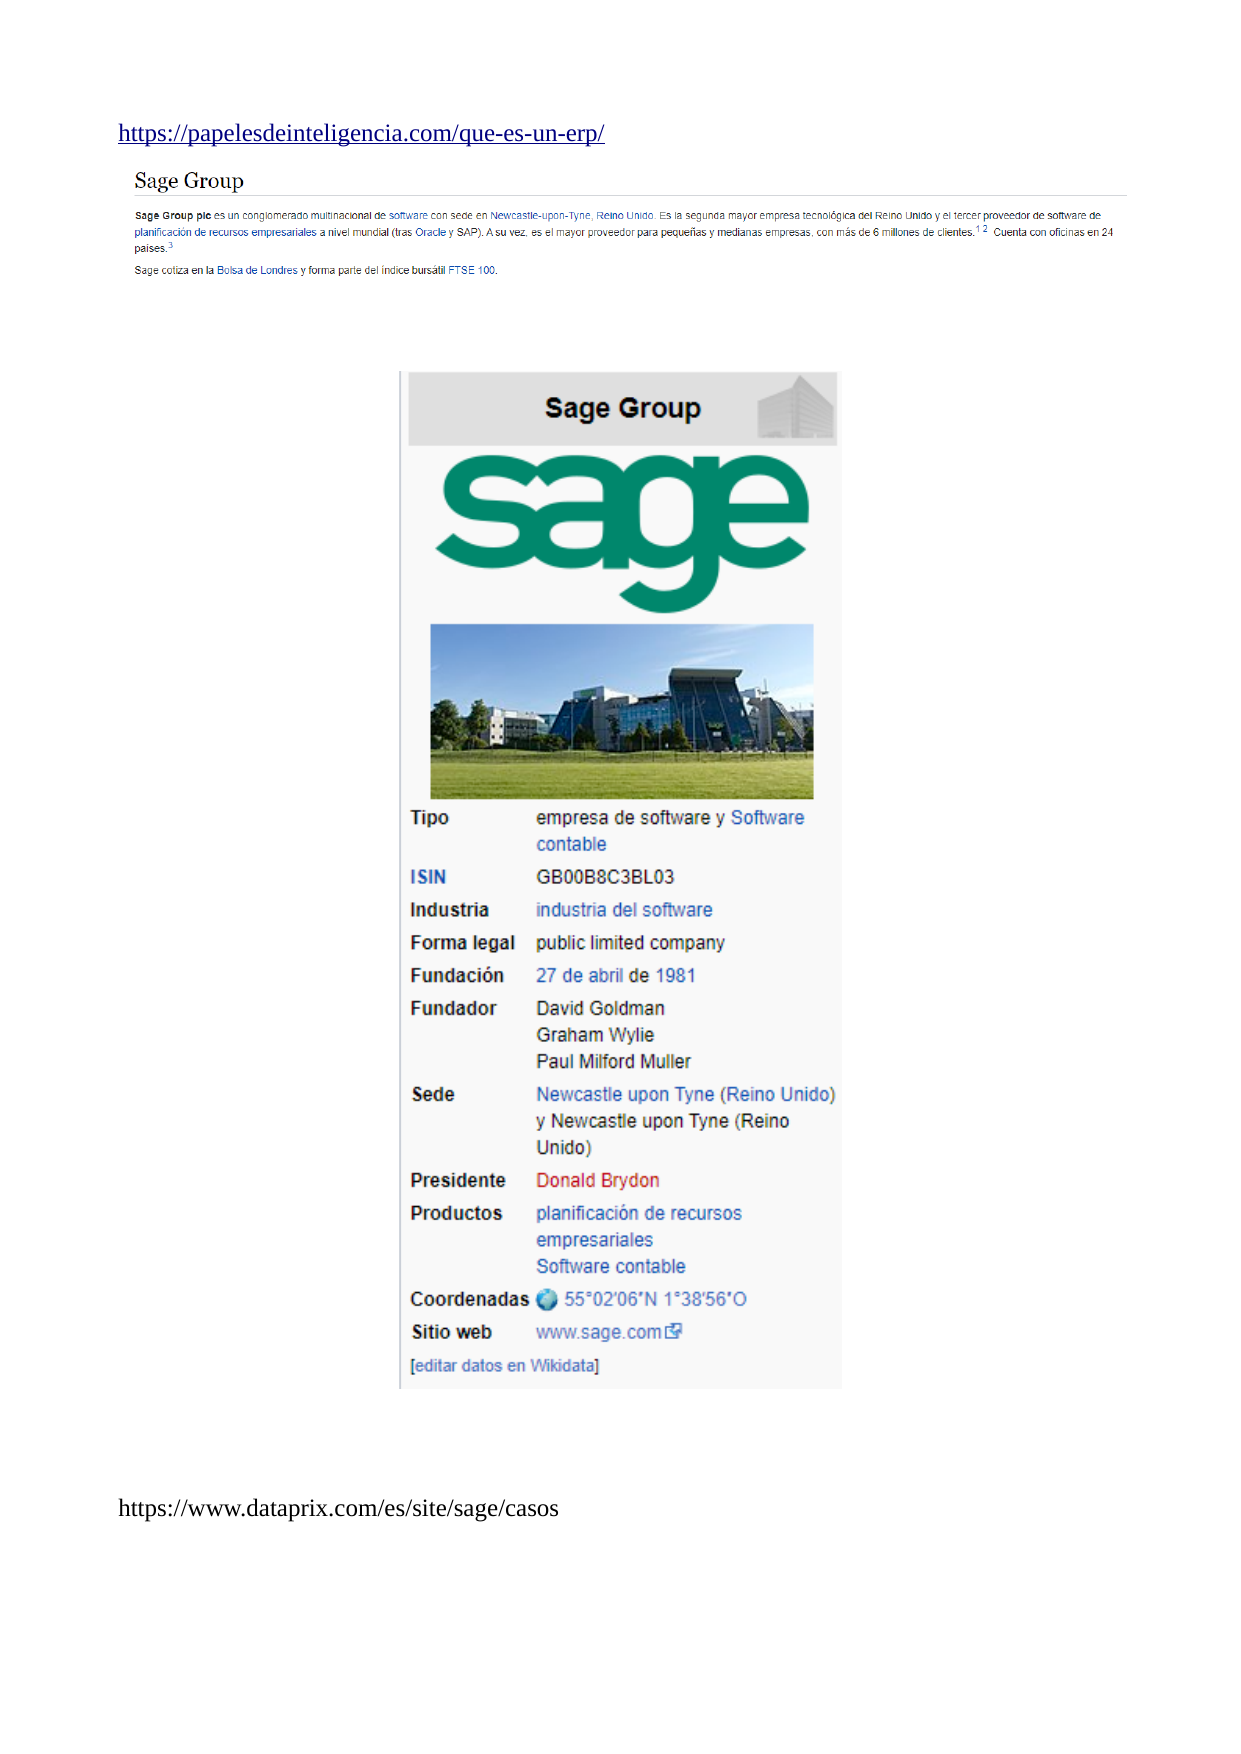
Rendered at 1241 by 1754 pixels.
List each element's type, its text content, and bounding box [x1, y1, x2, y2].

picture [123, 160, 1127, 286]
picture [398, 371, 842, 1389]
text https://papelesdeinteligencia.com/que-es-un-erp/ [118, 118, 1122, 147]
text https://www.dataprix.com/es/site/sage/casos [118, 1493, 1122, 1522]
